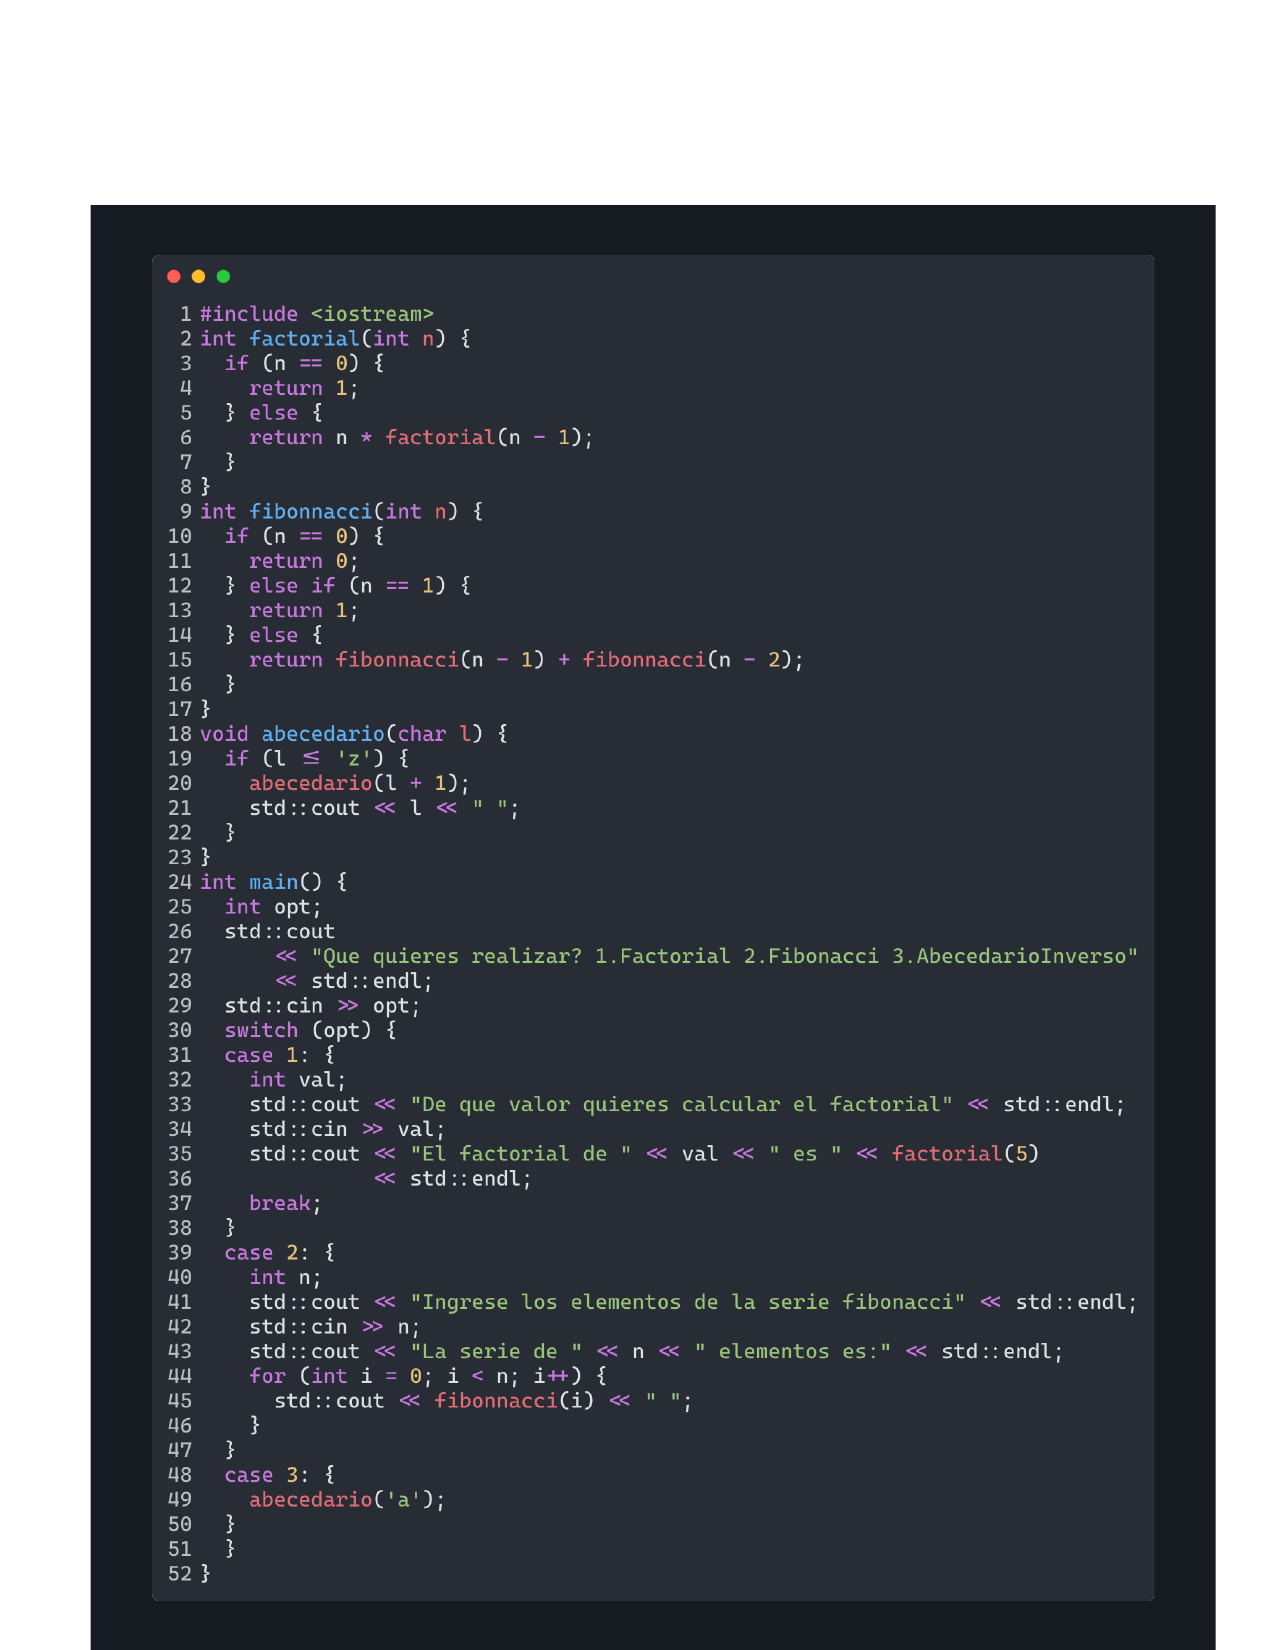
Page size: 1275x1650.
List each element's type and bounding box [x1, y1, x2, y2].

picture [90, 205, 1216, 1650]
